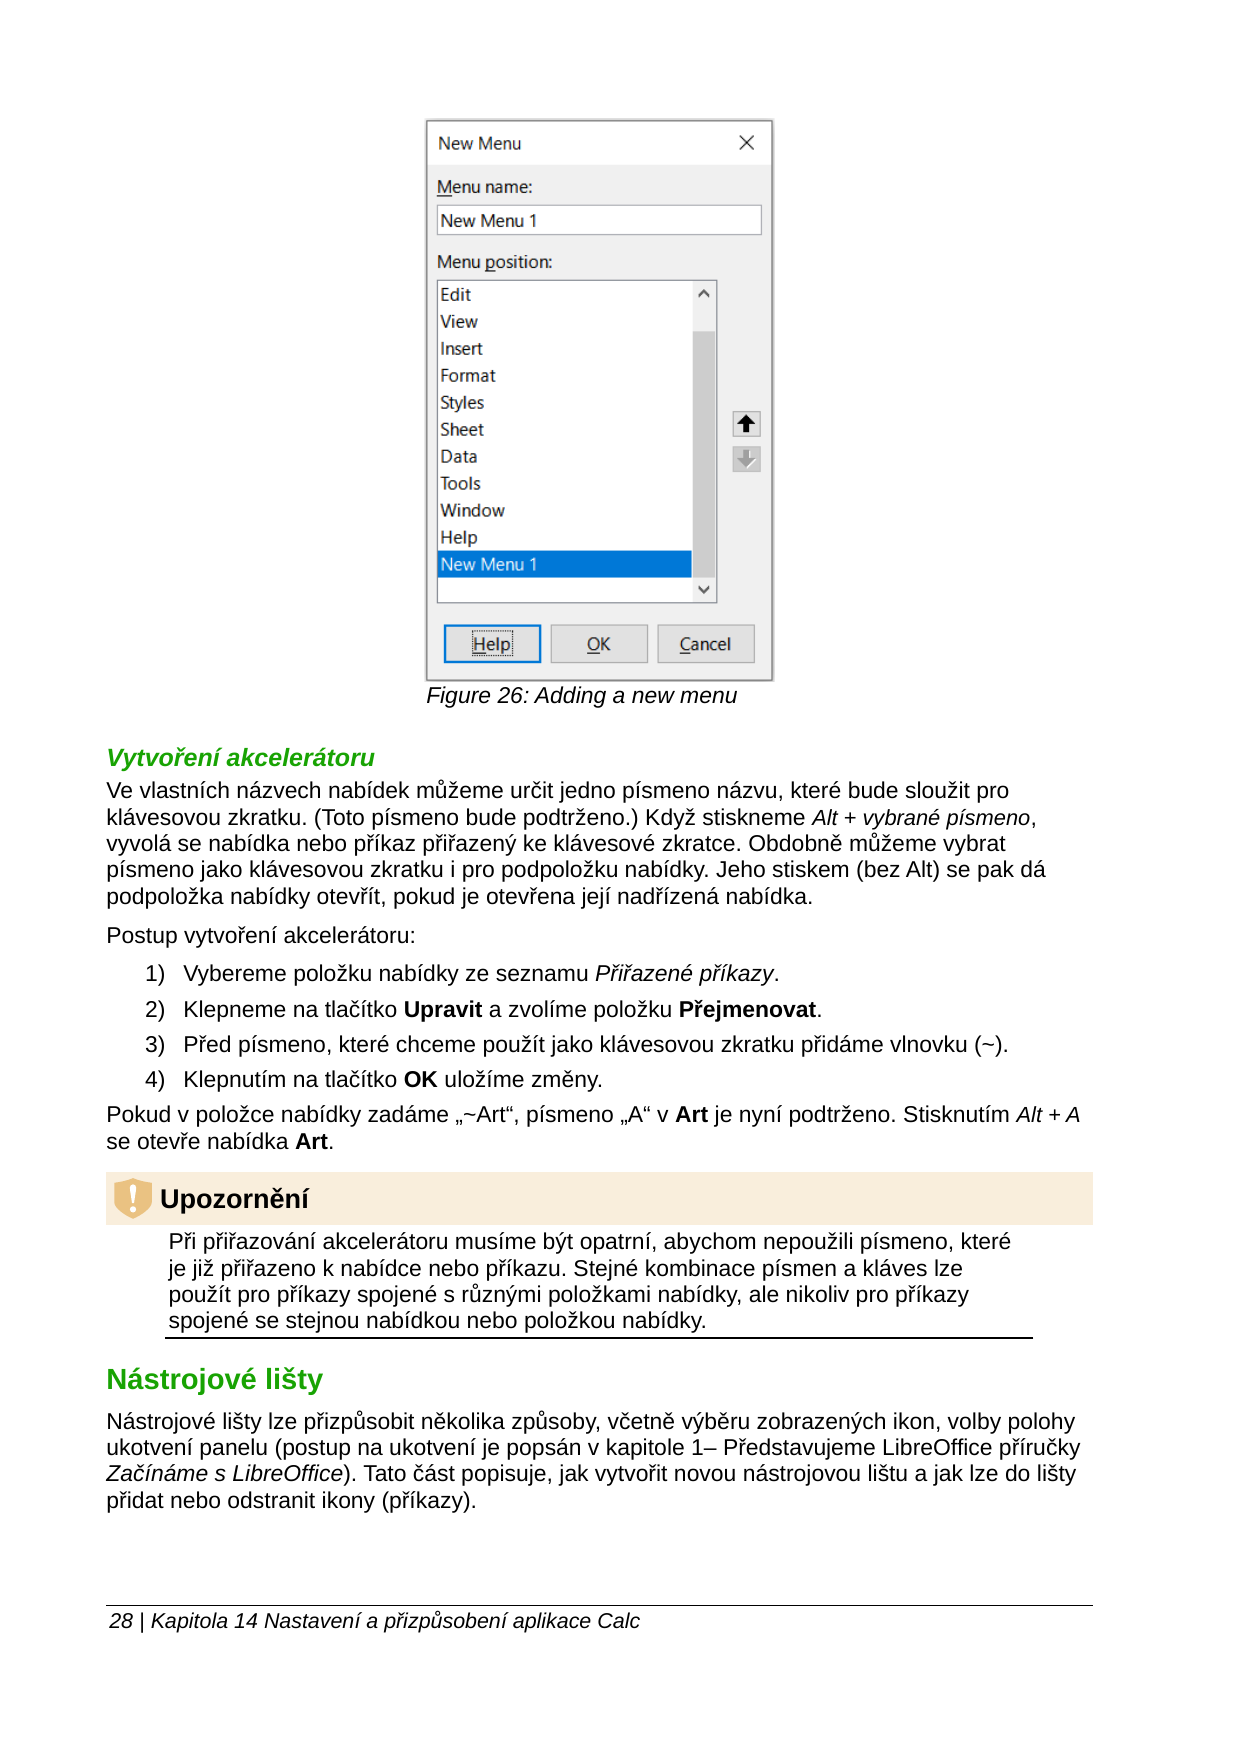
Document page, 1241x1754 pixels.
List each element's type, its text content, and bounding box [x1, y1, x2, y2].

text Ve vlastních názvech nabídek můžeme určit jedno písmeno názvu, které bude sloužit pro klávesovou zkratku. (Toto písmeno bude podtrženo.) Když stiskneme Alt + vybrané písmeno, vyvolá se nabídka nebo příkaz přiřazený ke klávesové zkratce. Obdobně můžeme vybrat písmeno jako klávesovou zkratku i pro podpoložku nabídky. Jeho stiskem (bez Alt) se pak dá podpoložka nabídky otevřít, pokud je otevřena její nadřízená nabídka. [106, 777, 1093, 909]
list Klepneme na tlačítko Upravit a zvolíme položku Přejmenovat. [165, 996, 1093, 1022]
subtitle Upozornění [106, 1172, 1093, 1225]
list Vybereme položku nabídky ze seznamu Přiřazené příkazy. [165, 960, 1093, 987]
list Postup vytvoření akcelerátoru: [106, 922, 1093, 948]
text Nástrojové lišty lze přizpůsobit několika způsoby, včetně výběru zobrazených ikon, volby polohy ukotvení panelu (postup na ukotvení je popsán v kapitole 1– Představujeme LibreOffice příručky Začínáme s LibreOffice). Tato část popisuje, jak vytvořit novou nástrojovou lištu a jak lze do lišty přidat nebo odstranit ikony (příkazy). [106, 1408, 1093, 1513]
subtitle Nástrojové lišty [106, 1362, 1093, 1396]
text Při přiřazování akcelerátoru musíme být opatrní, abychom nepoužili písmeno, které je již přiřazeno k nabídce nebo příkazu. Stejné kombinace písmen a kláves lze použít pro příkazy spojené s různými položkami nabídky, ale nikoliv pro příkazy spojené se stejnou nabídkou nebo položkou nabídky. [165, 1225, 1033, 1337]
list Před písmeno, které chceme použít jako klávesovou zkratku přidáme vlnovku (~). [165, 1031, 1093, 1057]
text Figure 26: Adding a new menu [426, 682, 773, 708]
subtitle Vytvoření akcelerátoru [106, 743, 1093, 771]
text Pokud v položce nabídky zadáme „~Art“, písmeno „A“ v Art je nyní podtrženo. Stisknutím Alt + A se otevře nabídka Art. [106, 1101, 1093, 1154]
picture [424, 118, 775, 682]
list Klepnutím na tlačítko OK uložíme změny. [165, 1066, 1093, 1092]
